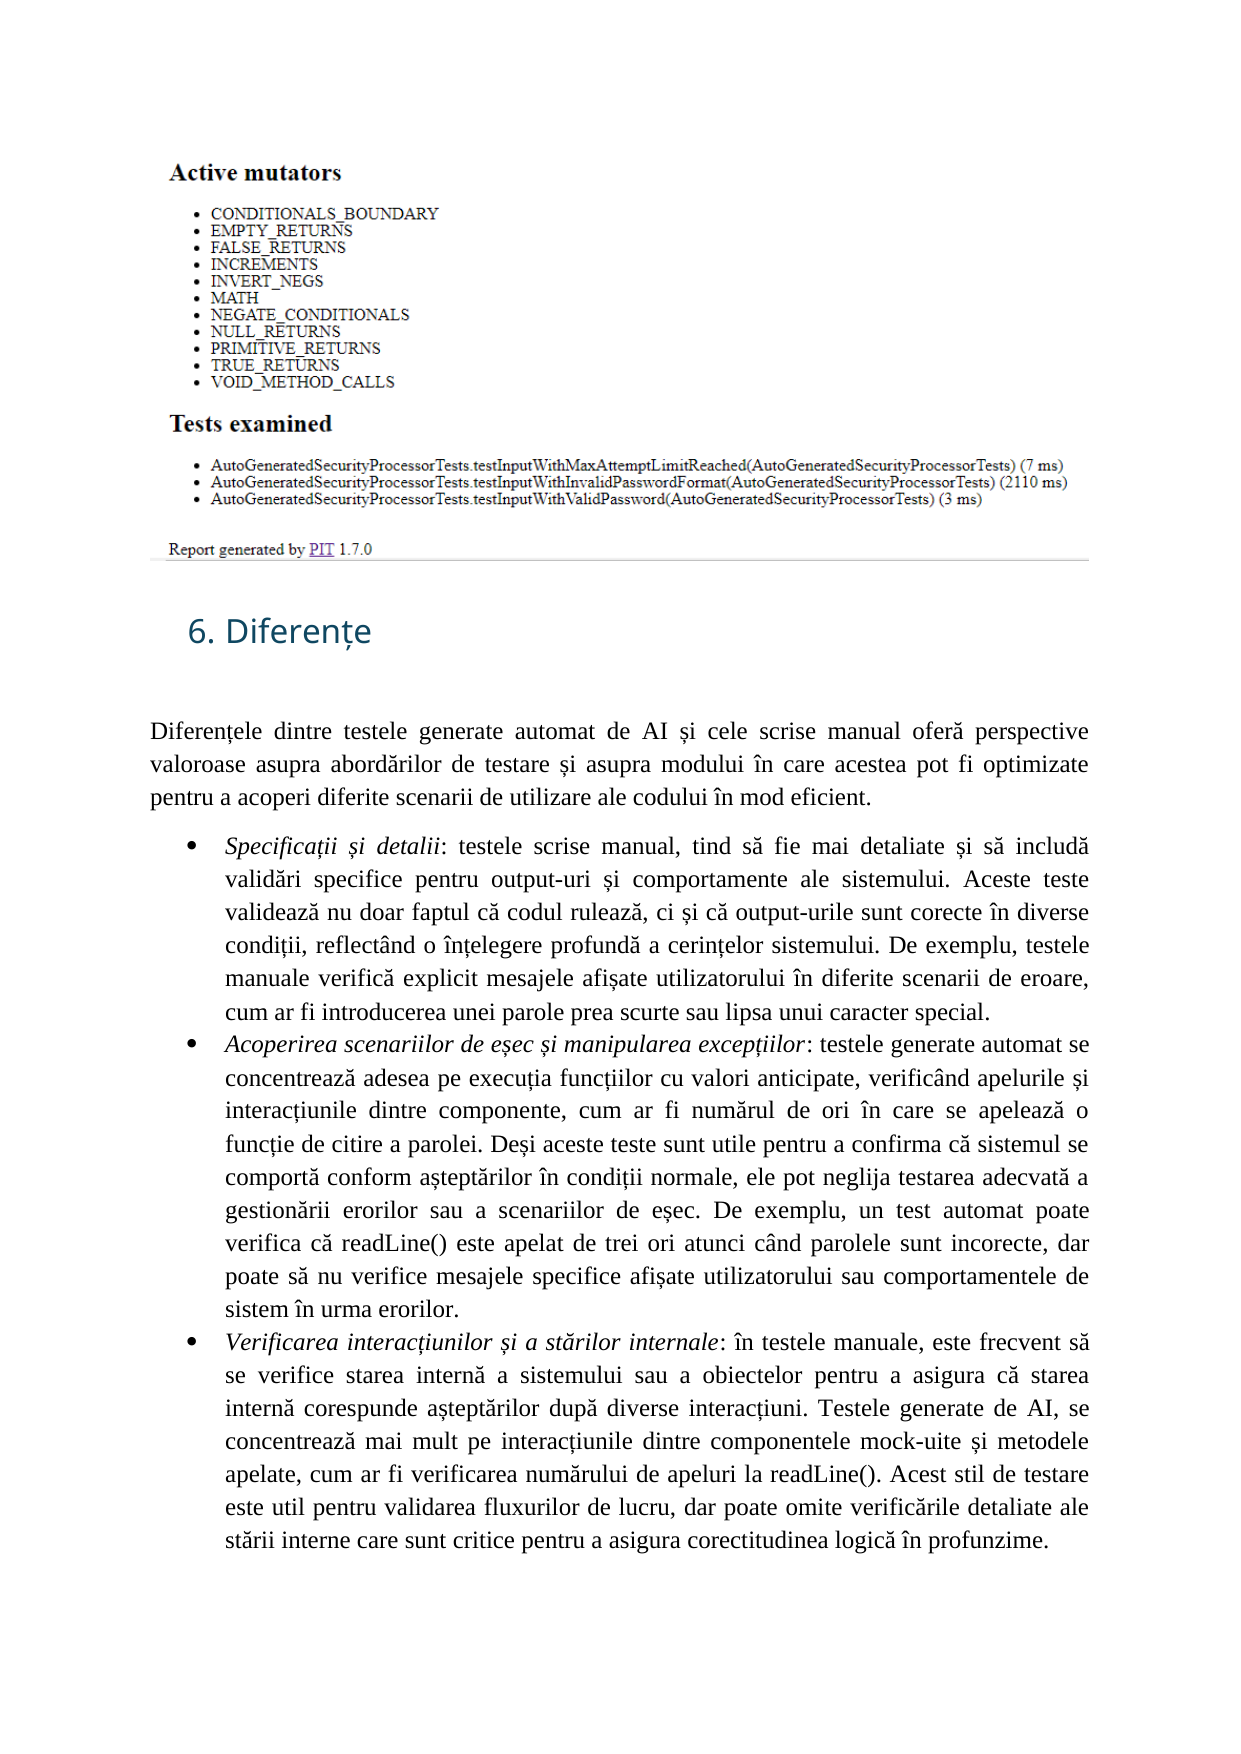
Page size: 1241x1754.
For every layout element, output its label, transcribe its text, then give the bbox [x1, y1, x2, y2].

list Acoperirea scenariilor de eșec și manipularea excepțiilor: testele generate automat se concentrează adesea pe execuția funcțiilor cu valori anticipate, verificând apelurile și interacțiunile dintre componente, cum ar fi numărul de ori în care se apelează o funcție de citire a parolei. Deși aceste teste sunt utile pentru a confirma că sistemul se comportă conform așteptărilor în condiții normale, ele pot neglija testarea adecvată a gestionării erorilor sau a scenariilor de eșec. De exemplu, un test automat poate verifica că readLine() este apelat de trei ori atunci când parolele sunt incorecte, dar poate să nu verifice mesajele specifice afișate utilizatorului sau comportamentele de sistem în urma erorilor. [187, 1029, 1090, 1322]
subtitle Diferențe [187, 608, 1090, 653]
text Diferențele dintre testele generate automat de AI și cele scrise manual oferă perspective valoroase asupra abordărilor de testare și asupra modului în care acestea pot fi optimizate pentru a acoperi diferite scenarii de utilizare ale codului în mod eficient. [150, 716, 1090, 811]
list Specificații și detalii: testele scrise manual, tind să fie mai detaliate și să includă validări specifice pentru output-uri și comportamente ale sistemului. Aceste teste validează nu doar faptul că codul rulează, ci și că output-urile sunt corecte în diverse condiții, reflectând o înțelegere profundă a cerințelor sistemului. De exemplu, testele manuale verifică explicit mesajele afișate utilizatorului în diferite scenarii de eroare, cum ar fi introducerea unei parole prea scurte sau lipsa unui caracter special. [187, 831, 1090, 1025]
list Verificarea interacțiunilor și a stărilor internale: în testele manuale, este frecvent să se verifice starea internă a sistemului sau a obiectelor pentru a asigura că starea internă corespunde așteptărilor după diverse interacțiuni. Testele generate de AI, se concentrează mai mult pe interacțiunile dintre componentele mock-uite și metodele apelate, cum ar fi verificarea numărului de apeluri la readLine(). Acest stil de testare este util pentru validarea fluxurilor de lucru, dar poate omite verificările detaliate ale stării interne care sunt critice pentru a asigura corectitudinea logică în profunzime. [187, 1327, 1090, 1554]
